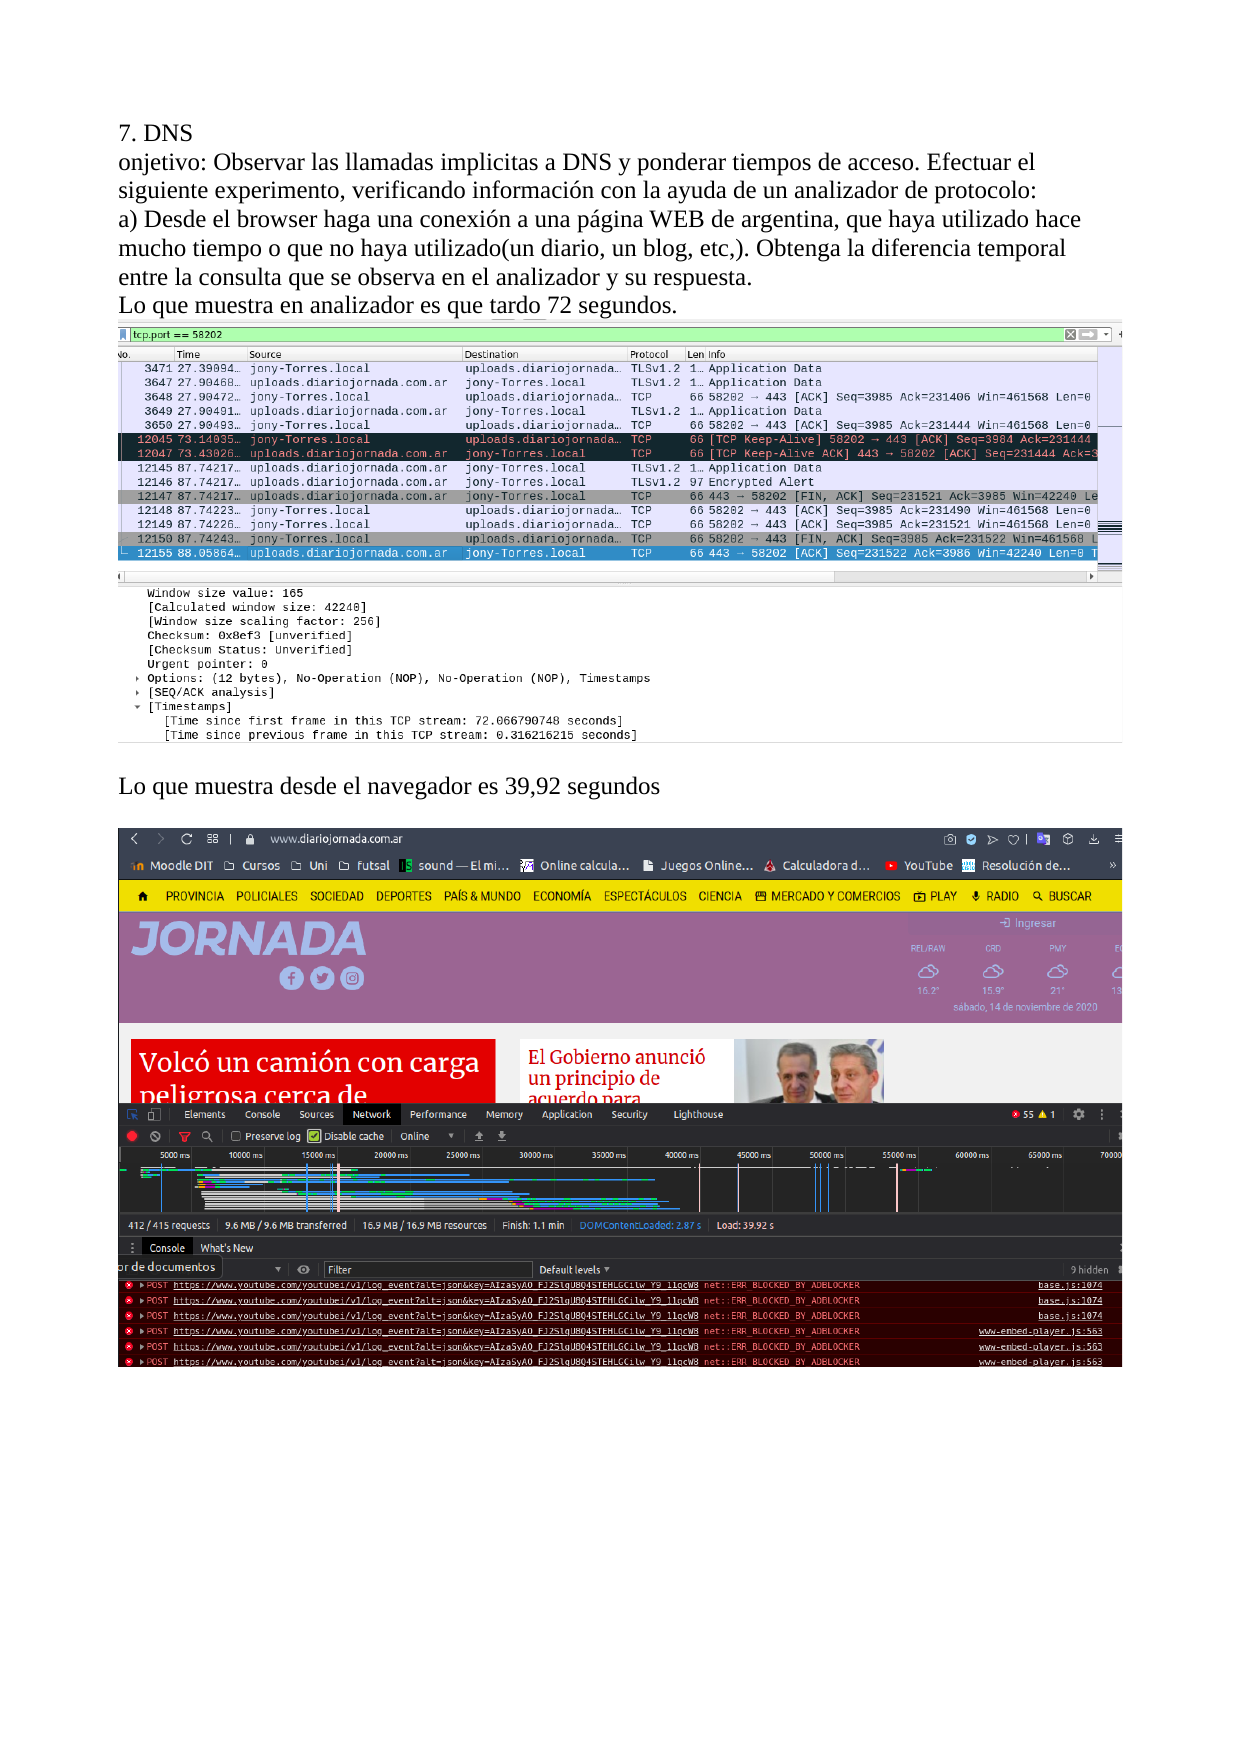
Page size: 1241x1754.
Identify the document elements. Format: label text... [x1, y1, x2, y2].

text a) Desde el browser haga una conexión a una página WEB de argentina, que haya utilizado hace mucho tiempo o que no haya utilizado(un diario, un blog, etc,). Obtenga la diferencia temporal entre la consulta que se observa en el analizador y su respuesta. [118, 204, 1122, 291]
text onjetivo: Observar las llamadas implicitas a DNS y ponderar tiempos de acceso. Efectuar el siguiente experimento, verificando información con la ayuda de un analizador de protocolo: [118, 147, 1122, 204]
picture [118, 828, 1123, 1367]
text 7. DNS [118, 118, 1122, 147]
text Lo que muestra en analizador es que tardo 72 segundos. [118, 291, 1122, 319]
picture [118, 319, 1123, 743]
text Lo que muestra desde el navegador es 39,92 segundos [118, 771, 1122, 800]
